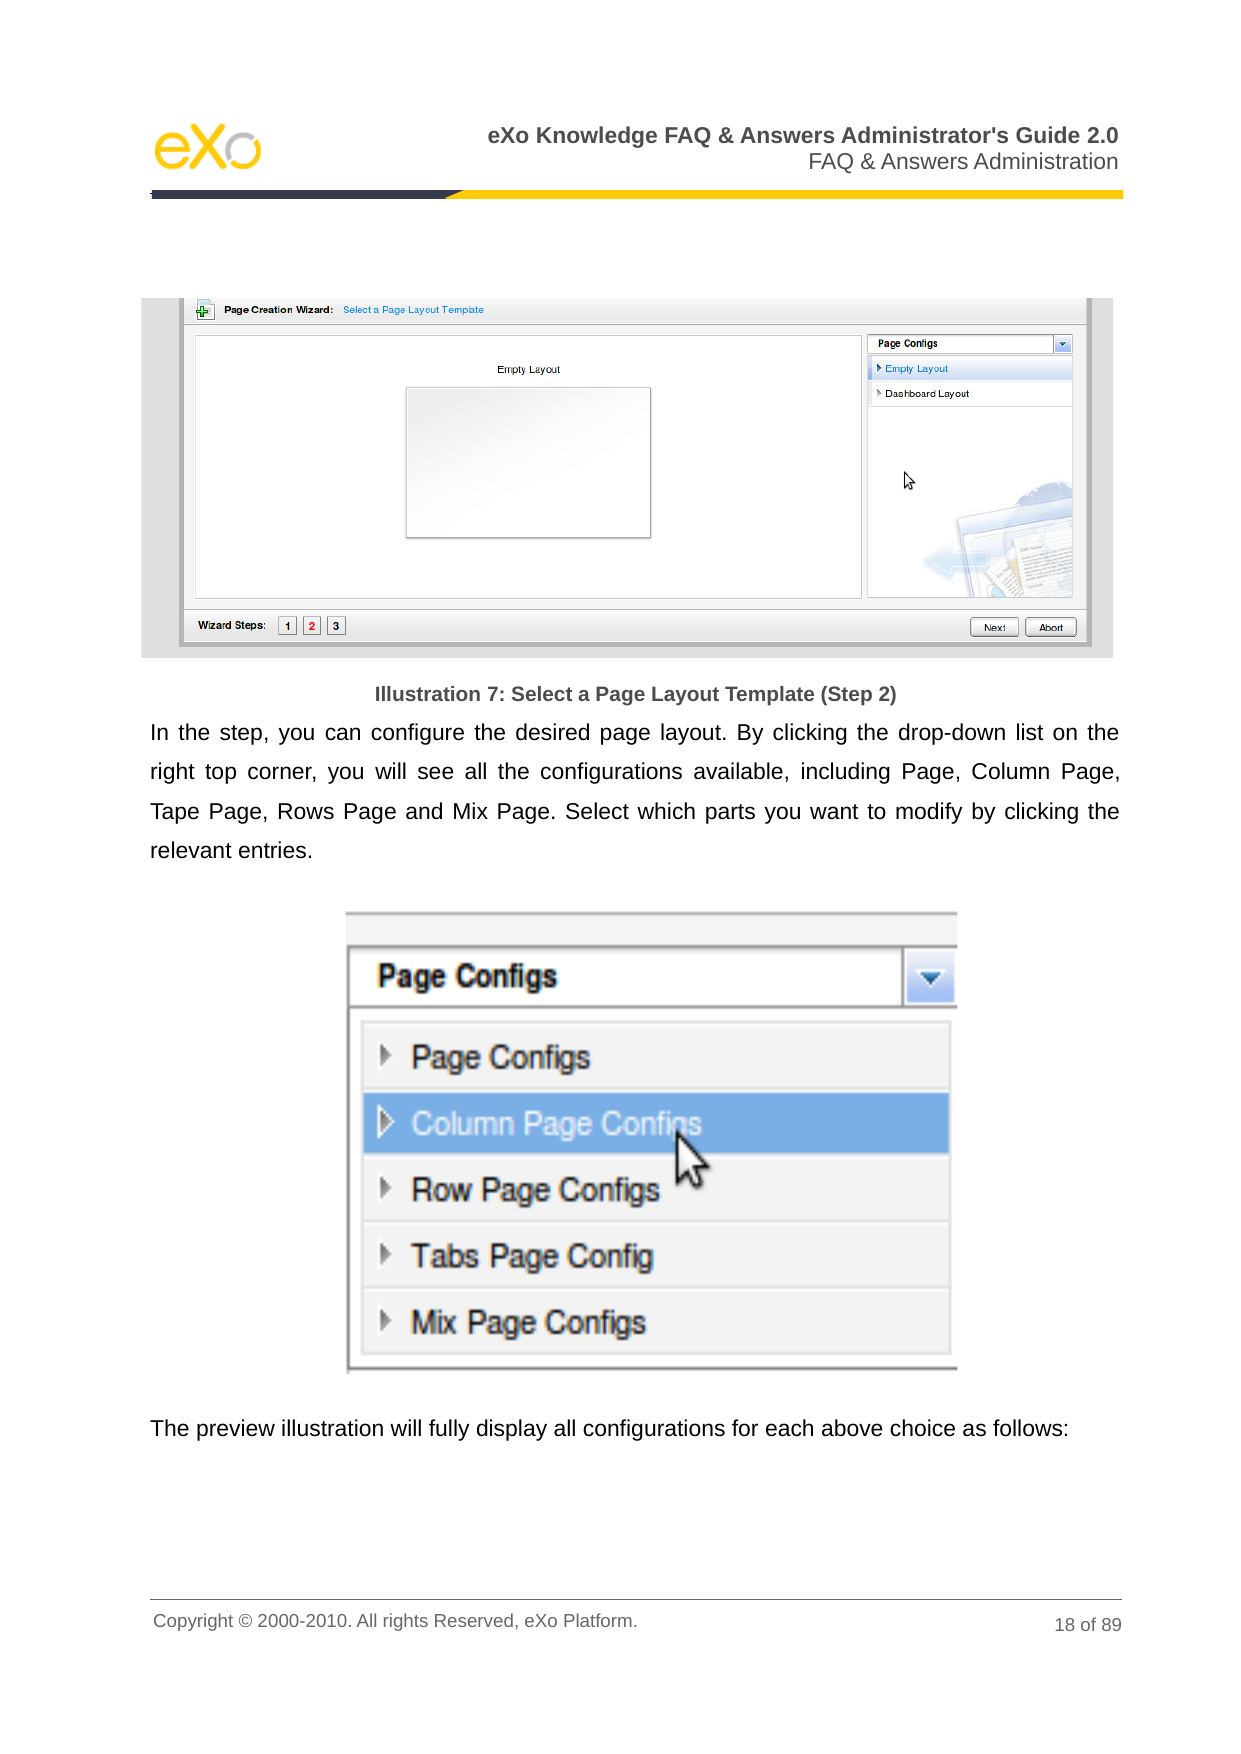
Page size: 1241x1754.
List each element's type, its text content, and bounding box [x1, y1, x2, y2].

picture [141, 298, 1114, 658]
text In the step, you can configure the desired page layout. By clicking the drop-down list on the right top corner, you will see all the configurations available, including Page, Column Page, Tape Page, Rows Page and Mix Page. Select which parts you want to modify by clicking the relevant entries. [150, 706, 1122, 863]
picture [155, 123, 262, 170]
text Illustration 7: Select a Page Layout Template (Step 2) [116, 298, 1155, 706]
picture [151, 190, 1124, 199]
text The preview illustration will fully display all configurations for each above choice as follows: [76, 1414, 1122, 1441]
text [116, 223, 1155, 298]
picture [345, 910, 958, 1374]
